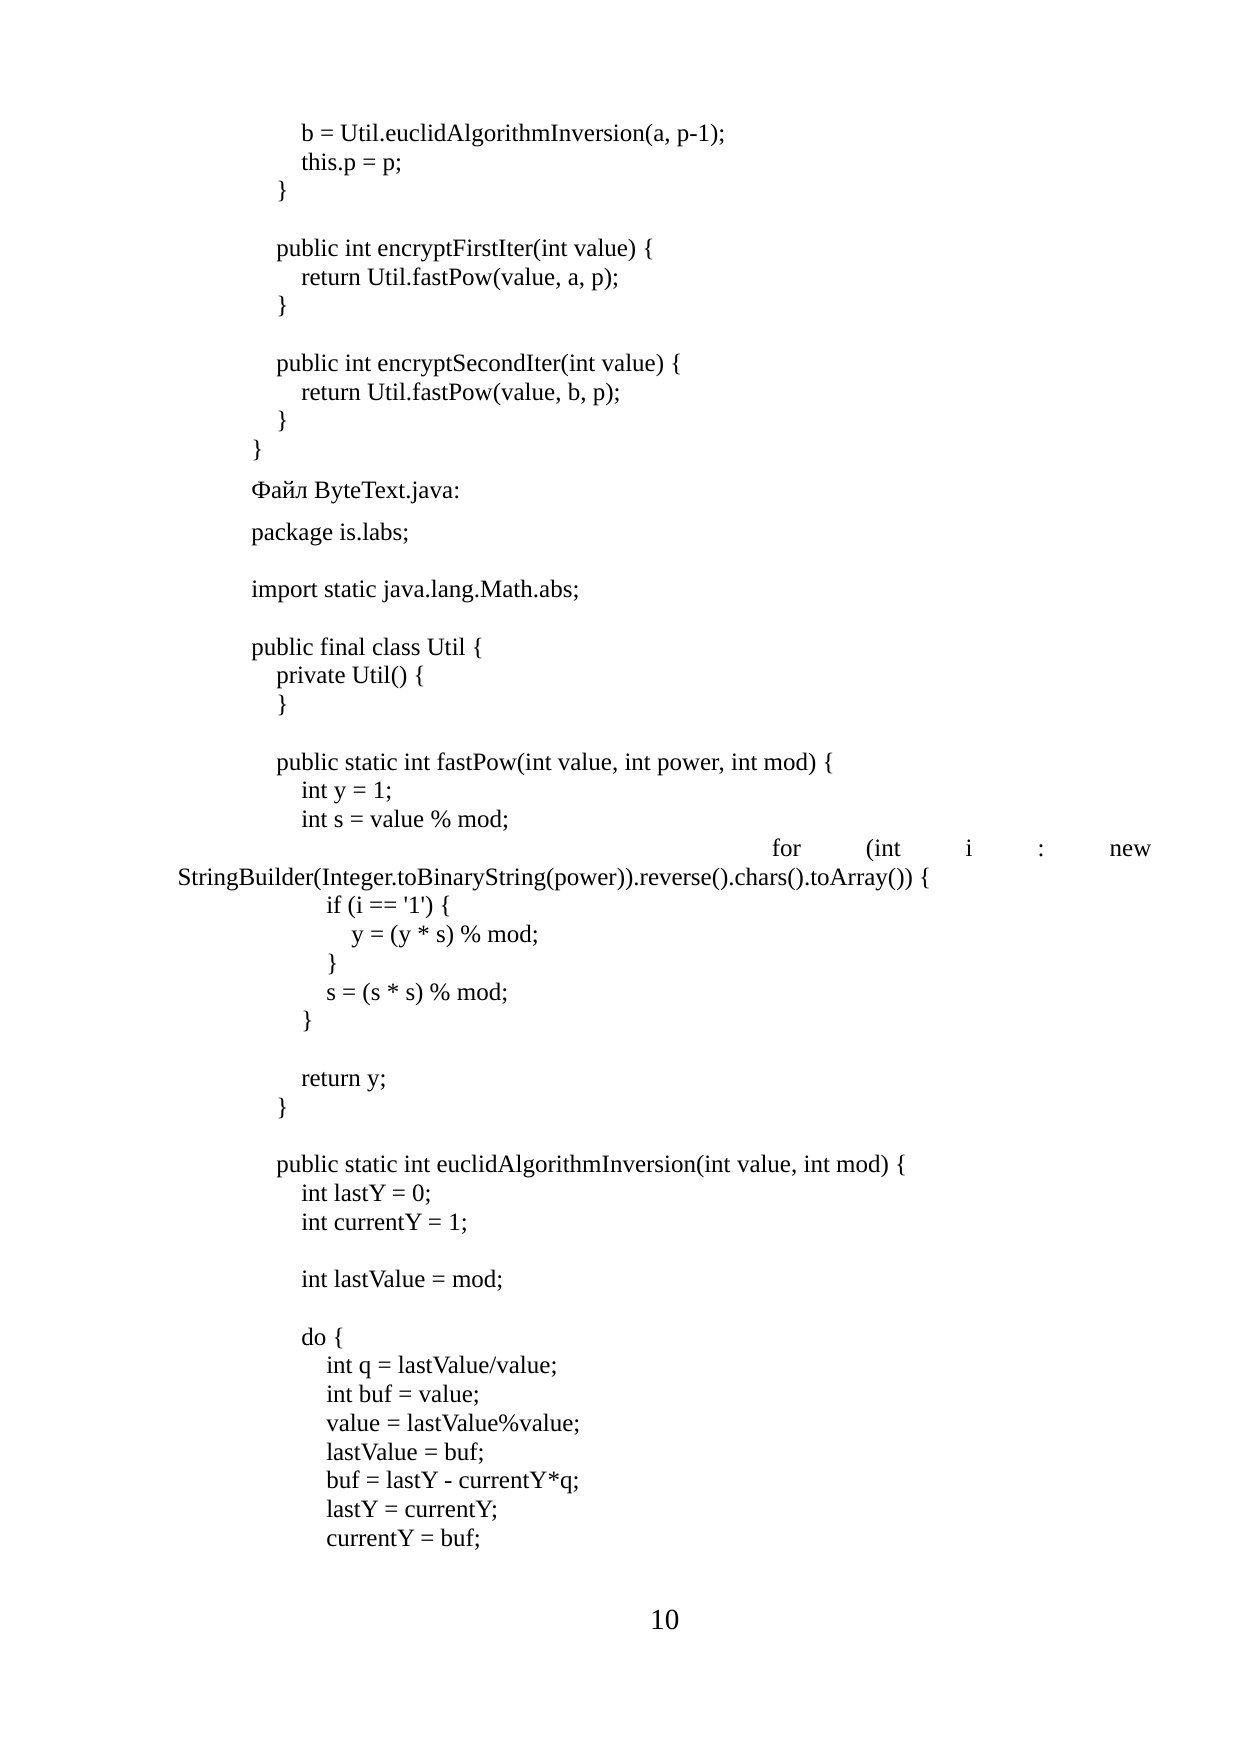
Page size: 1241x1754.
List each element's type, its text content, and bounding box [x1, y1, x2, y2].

text this.p = p; [177, 147, 1152, 176]
text Файл ByteText.java: [177, 476, 1152, 504]
text y = (y * s) % mod; [177, 919, 1152, 948]
text buf = lastY - currentY*q; [177, 1466, 1152, 1494]
text } [177, 176, 1152, 204]
text package is.labs; [177, 517, 1152, 546]
text private Util() { [177, 661, 1152, 689]
text } [177, 1092, 1152, 1121]
text if (i == '1') { [177, 891, 1152, 919]
text int lastValue = mod; [177, 1264, 1152, 1293]
text int buf = value; [177, 1379, 1152, 1408]
text b = Util.euclidAlgorithmInversion(a, p-1); [177, 118, 1152, 147]
text } [177, 434, 1152, 463]
text return Util.fastPow(value, b, p); [177, 377, 1152, 406]
text lastY = currentY; [177, 1494, 1152, 1523]
text for (int i : new StringBuilder(Integer.toBinaryString(power)).reverse().chars().toArray()) { [177, 833, 1152, 891]
text int lastY = 0; [177, 1178, 1152, 1207]
text currentY = buf; [177, 1523, 1152, 1552]
text int y = 1; [177, 776, 1152, 804]
text public int encryptSecondIter(int value) { [177, 348, 1152, 377]
text public final class Util { [177, 632, 1152, 661]
text do { [177, 1322, 1152, 1351]
text int q = lastValue/value; [177, 1351, 1152, 1379]
text } [177, 948, 1152, 977]
text s = (s * s) % mod; [177, 977, 1152, 1006]
text } [177, 291, 1152, 319]
text } [177, 406, 1152, 434]
text import static java.lang.Math.abs; [177, 574, 1152, 603]
text int currentY = 1; [177, 1207, 1152, 1236]
text lastValue = buf; [177, 1437, 1152, 1466]
text return y; [177, 1063, 1152, 1092]
text int s = value % mod; [177, 804, 1152, 833]
text public int encryptFirstIter(int value) { [177, 233, 1152, 262]
text } [177, 689, 1152, 718]
text public static int euclidAlgorithmInversion(int value, int mod) { [177, 1149, 1152, 1178]
text value = lastValue%value; [177, 1408, 1152, 1437]
text public static int fastPow(int value, int power, int mod) { [177, 747, 1152, 776]
text return Util.fastPow(value, a, p); [177, 262, 1152, 291]
text } [177, 1006, 1152, 1034]
